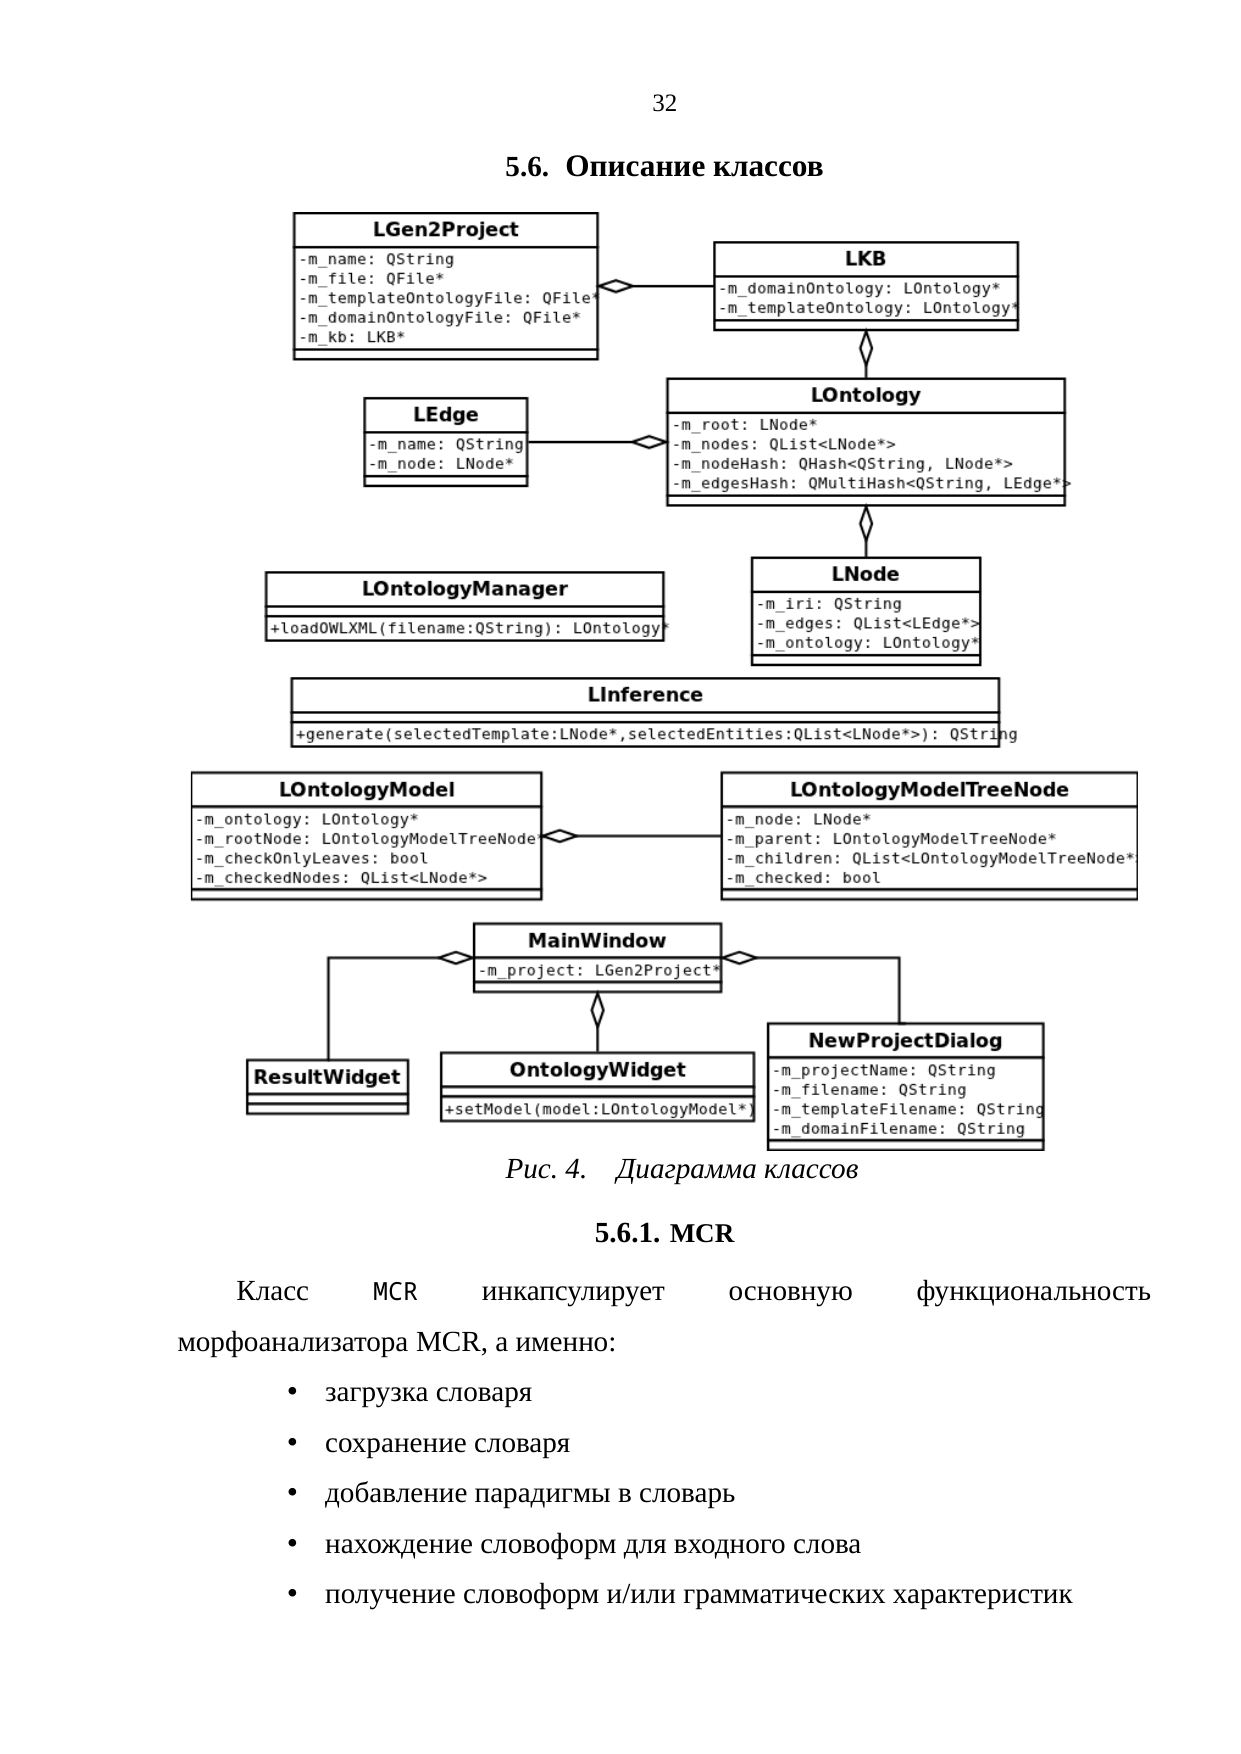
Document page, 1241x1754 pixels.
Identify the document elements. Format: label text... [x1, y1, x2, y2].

subtitle MCR [177, 1215, 1152, 1249]
subtitle Описание классов [177, 147, 1152, 183]
text Класс MCR инкапсулирует основную функциональность морфоанализатора MCR, а именно: [177, 1273, 1152, 1358]
list сохранение словаря [287, 1425, 1152, 1458]
picture [190, 212, 1138, 1151]
list загрузка словаря [287, 1374, 1152, 1408]
list Диаграмма классов [215, 212, 1152, 1184]
list нахождение словоформ для входного слова [287, 1526, 1152, 1559]
list добавление парадигмы в словарь [287, 1475, 1152, 1509]
list получение словоформ и/или грамматических характеристик [287, 1576, 1152, 1610]
